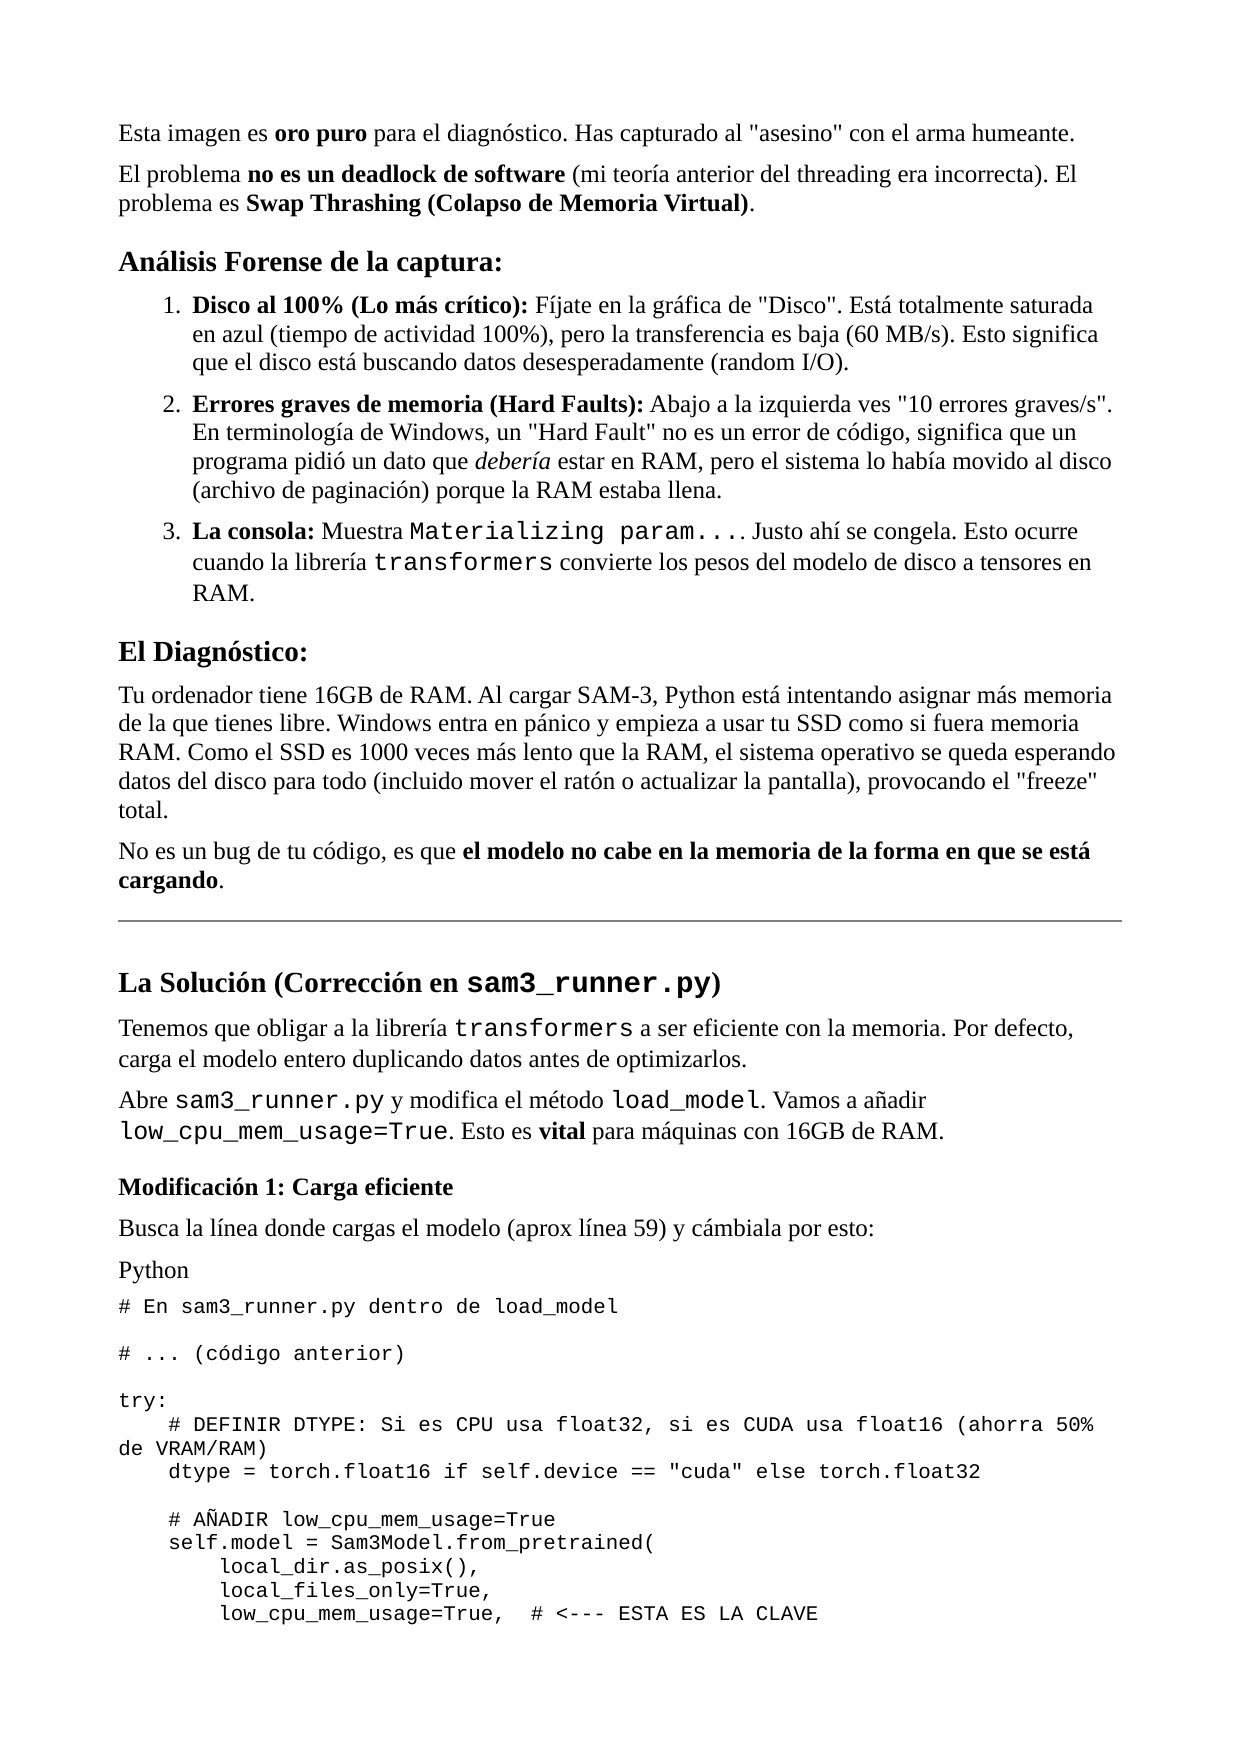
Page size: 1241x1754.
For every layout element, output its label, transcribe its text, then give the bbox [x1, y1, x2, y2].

text local_files_only=True, [118, 1580, 1122, 1603]
text Busca la línea donde cargas el modelo (aprox línea 59) y cámbiala por esto: [118, 1213, 1122, 1242]
list La consola: Muestra Materializing param.... Justo ahí se congela. Esto ocurre cuando la librería transformers convierte los pesos del modelo de disco a tensores en RAM. [162, 516, 1122, 607]
subtitle Análisis Forense de la captura: [118, 244, 1122, 277]
text self.model = Sam3Model.from_pretrained( [118, 1532, 1122, 1556]
text local_dir.as_posix(), [118, 1556, 1122, 1580]
list Disco al 100% (Lo más crítico): Fíjate en la gráfica de "Disco". Está totalmente saturada en azul (tiempo de actividad 100%), pero la transferencia es baja (60 MB/s). Esto significa que el disco está buscando datos desesperadamente (random I/O). [162, 290, 1122, 376]
text Python [118, 1255, 1122, 1283]
text Esta imagen es oro puro para el diagnóstico. Has capturado al "asesino" con el arma humeante. [118, 118, 1122, 147]
text # DEFINIR DTYPE: Si es CPU usa float32, si es CUDA usa float16 (ahorra 50% de VRAM/RAM) [118, 1414, 1122, 1461]
subtitle La Solución (Corrección en sam3_runner.py) [118, 965, 1122, 1001]
text dtype = torch.float16 if self.device == "cuda" else torch.float32 [118, 1461, 1122, 1485]
subtitle Modificación 1: Carga eficiente [118, 1172, 1122, 1201]
text # ... (código anterior) [118, 1343, 1122, 1367]
subtitle El Diagnóstico: [118, 634, 1122, 667]
text Abre sam3_runner.py y modifica el método load_model. Vamos a añadir low_cpu_mem_usage=True. Esto es vital para máquinas con 16GB de RAM. [118, 1086, 1122, 1147]
text try: [118, 1391, 1122, 1414]
text # AÑADIR low_cpu_mem_usage=True [118, 1509, 1122, 1532]
text Tenemos que obligar a la librería transformers a ser eficiente con la memoria. Por defecto, carga el modelo entero duplicando datos antes de optimizarlos. [118, 1013, 1122, 1073]
text El problema no es un deadlock de software (mi teoría anterior del threading era incorrecta). El problema es Swap Thrashing (Colapso de Memoria Virtual). [118, 159, 1122, 217]
text # En sam3_runner.py dentro de load_model [118, 1296, 1122, 1319]
text low_cpu_mem_usage=True, # <--- ESTA ES LA CLAVE [118, 1603, 1122, 1627]
text No es un bug de tu código, es que el modelo no cabe en la memoria de la forma en que se está cargando. [118, 836, 1122, 893]
list Errores graves de memoria (Hard Faults): Abajo a la izquierda ves "10 errores graves/s". En terminología de Windows, un "Hard Fault" no es un error de código, significa que un programa pidió un dato que debería estar en RAM, pero el sistema lo había movido al disco (archivo de paginación) porque la RAM estaba llena. [162, 389, 1122, 504]
text Tu ordenador tiene 16GB de RAM. Al cargar SAM-3, Python está intentando asignar más memoria de la que tienes libre. Windows entra en pánico y empieza a usar tu SSD como si fuera memoria RAM. Como el SSD es 1000 veces más lento que la RAM, el sistema operativo se queda esperando datos del disco para todo (incluido mover el ratón o actualizar la pantalla), provocando el "freeze" total. [118, 680, 1122, 823]
